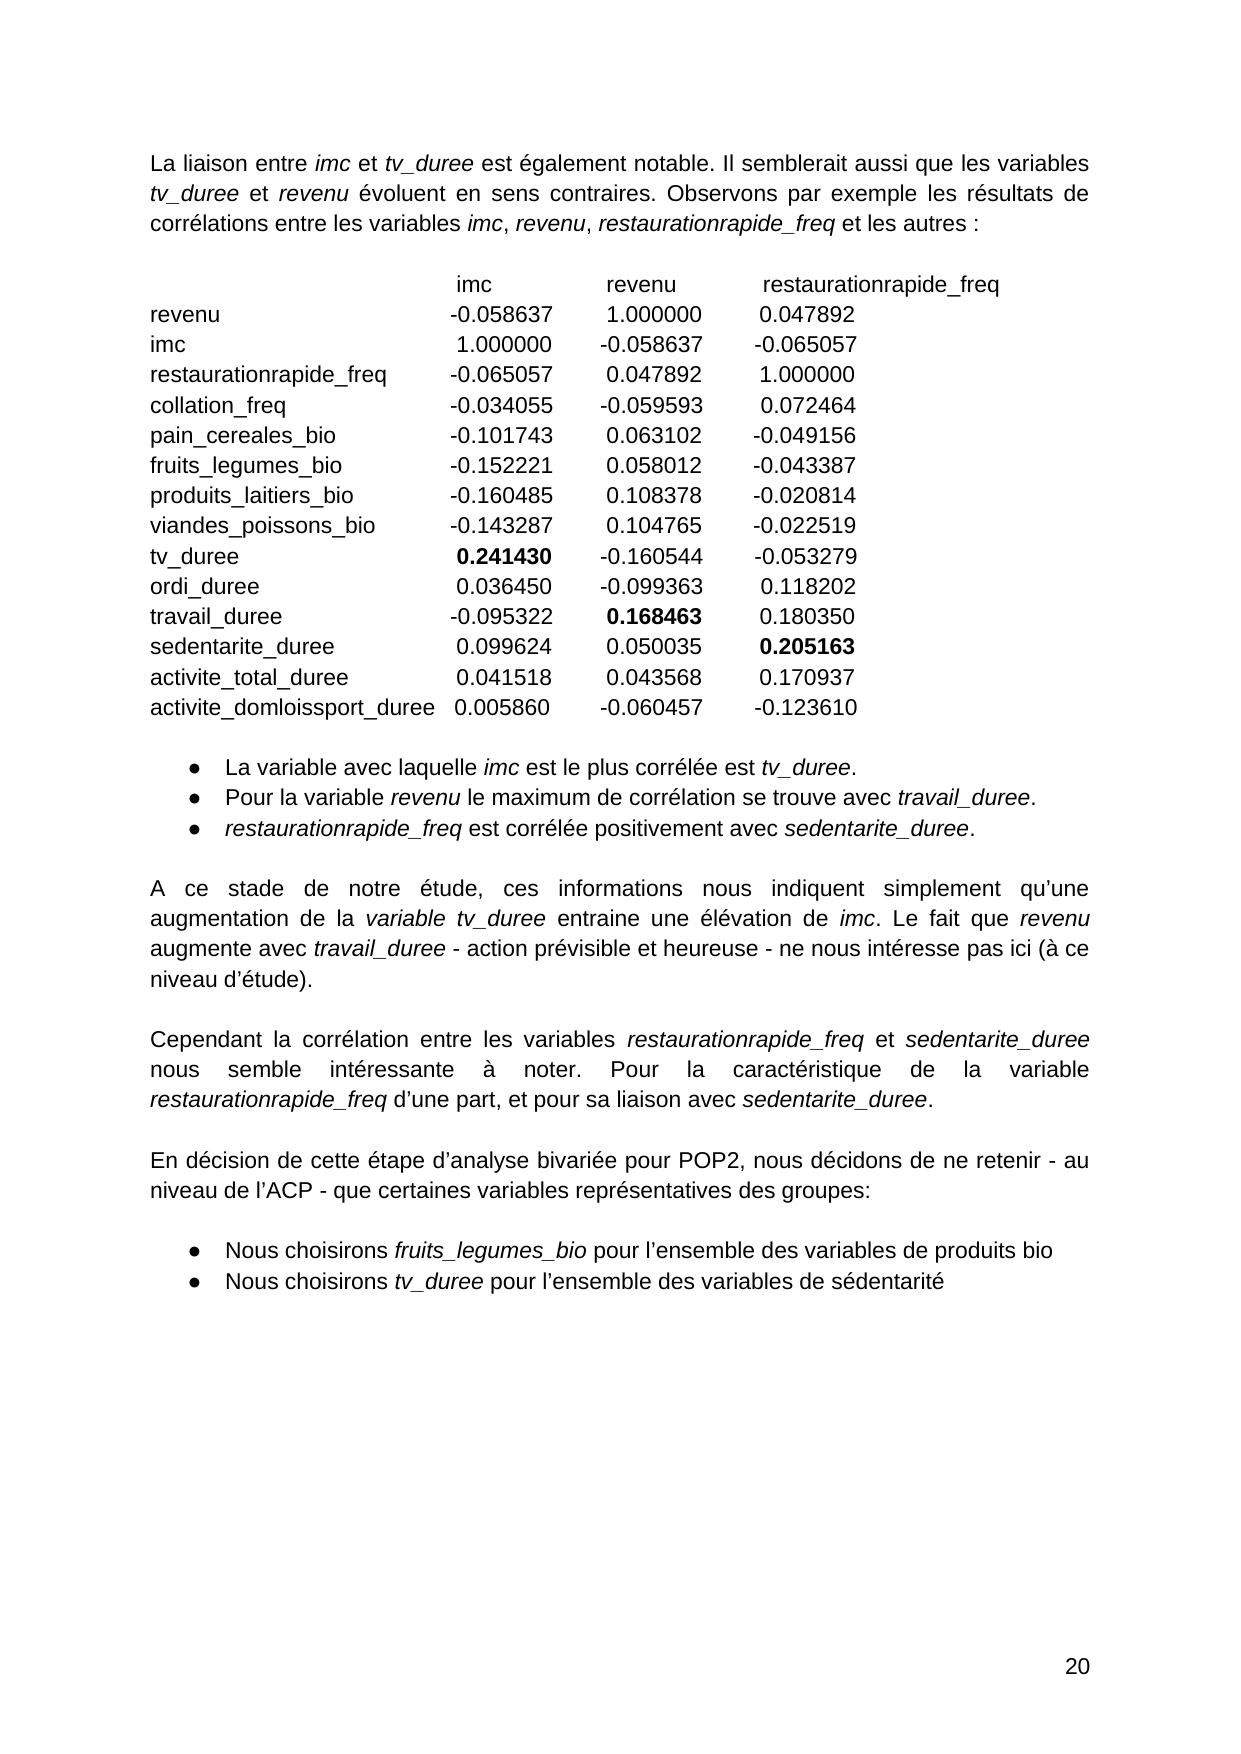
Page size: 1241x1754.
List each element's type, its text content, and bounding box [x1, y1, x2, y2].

text La liaison entre imc et tv_duree est également notable. Il semblerait aussi que les variables tv_duree et revenu évoluent en sens contraires. Observons par exemple les résultats de corrélations entre les variables imc, revenu, restaurationrapide_freq et les autres : [150, 150, 1090, 237]
text imc revenu restaurationrapide_freq [150, 271, 1090, 297]
text fruits_legumes_bio -0.152221 0.058012 -0.043387 [150, 452, 1090, 478]
text imc 1.000000 -0.058637 -0.065057 [150, 331, 1090, 358]
text produits_laitiers_bio -0.160485 0.108378 -0.020814 [150, 482, 1090, 509]
text restaurationrapide_freq -0.065057 0.047892 1.000000 [150, 361, 1090, 388]
text A ce stade de notre étude, ces informations nous indiquent simplement qu’une augmentation de la variable tv_duree entraine une élévation de imc. Le fait que revenu augmente avec travail_duree - action prévisible et heureuse - ne nous intéresse pas ici (à ce niveau d’étude). [150, 875, 1090, 992]
list La variable avec laquelle imc est le plus corrélée est tv_duree. [187, 754, 1090, 781]
text revenu -0.058637 1.000000 0.047892 [150, 301, 1090, 327]
text tv_duree 0.241430 -0.160544 -0.053279 [150, 543, 1090, 569]
list Nous choisirons tv_duree pour l’ensemble des variables de sédentarité [187, 1268, 1090, 1294]
list restaurationrapide_freq est corrélée positivement avec sedentarite_duree. [187, 814, 1090, 841]
text travail_duree -0.095322 0.168463 0.180350 [150, 603, 1090, 629]
text Cependant la corrélation entre les variables restaurationrapide_freq et sedentarite_duree nous semble intéressante à noter. Pour la caractéristique de la variable restaurationrapide_freq d’une part, et pour sa liaison avec sedentarite_duree. [150, 1026, 1090, 1113]
text En décision de cette étape d’analyse bivariée pour POP2, nous décidons de ne retenir - au niveau de l’ACP - que certaines variables représentatives des groupes: [150, 1147, 1090, 1203]
text activite_domloissport_duree 0.005860 -0.060457 -0.123610 [150, 694, 1090, 720]
text sedentarite_duree 0.099624 0.050035 0.205163 [150, 633, 1090, 660]
text collation_freq -0.034055 -0.059593 0.072464 [150, 392, 1090, 418]
text ordi_duree 0.036450 -0.099363 0.118202 [150, 573, 1090, 599]
text viandes_poissons_bio -0.143287 0.104765 -0.022519 [150, 512, 1090, 539]
text activite_total_duree 0.041518 0.043568 0.170937 [150, 663, 1090, 690]
list Nous choisirons fruits_legumes_bio pour l’ensemble des variables de produits bio [187, 1237, 1090, 1264]
list Pour la variable revenu le maximum de corrélation se trouve avec travail_duree. [187, 784, 1090, 811]
text pain_cereales_bio -0.101743 0.063102 -0.049156 [150, 422, 1090, 448]
